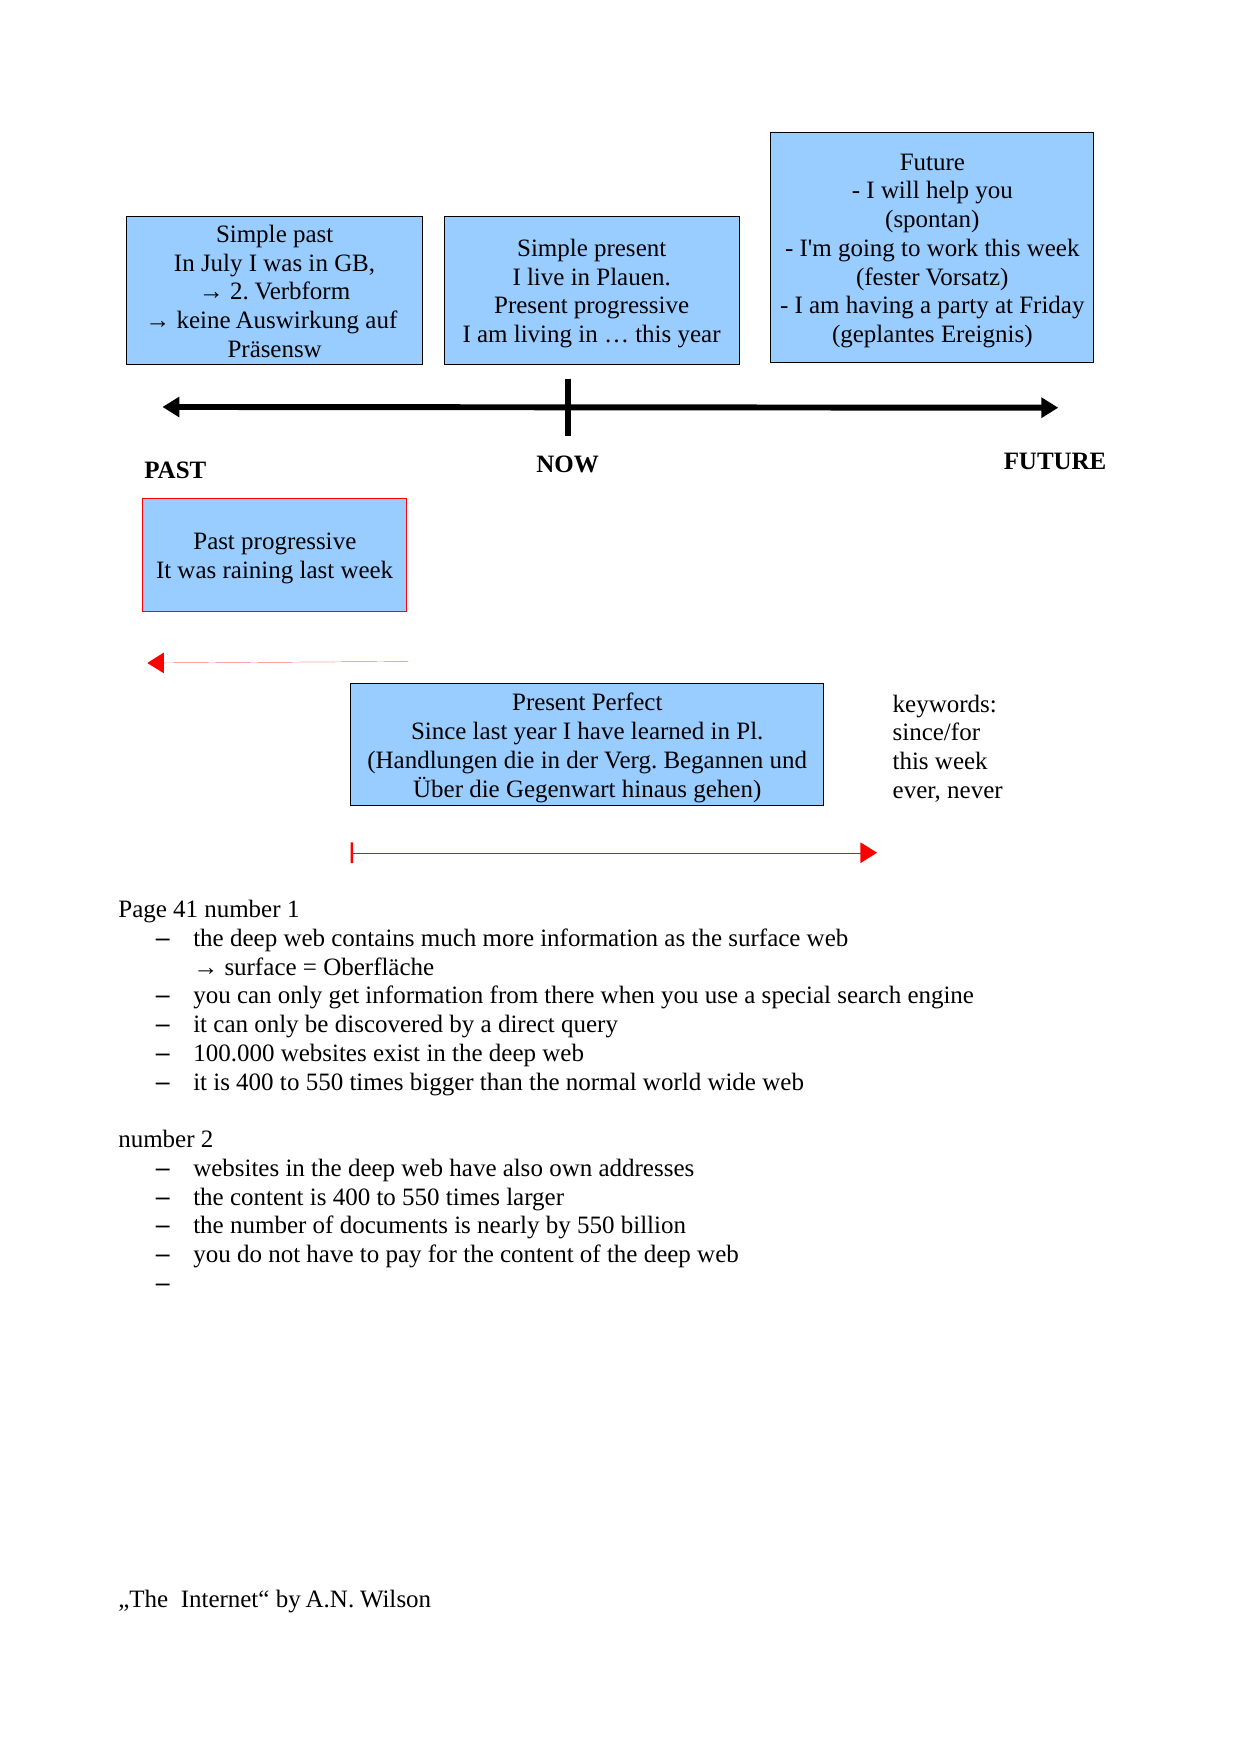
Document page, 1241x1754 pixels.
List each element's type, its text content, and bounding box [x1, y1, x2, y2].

list the deep web contains much more information as the surface web [156, 923, 1122, 952]
text number 2 [118, 1124, 1122, 1153]
list you do not have to pay for the content of the deep web [156, 1239, 1122, 1268]
list → surface = Oberfläche [156, 952, 1122, 981]
text „The Internet“ by A.N. Wilson [118, 1584, 1122, 1613]
list websites in the deep web have also own addresses [156, 1153, 1122, 1182]
text Page 41 number 1 [118, 894, 1122, 923]
list it can only be discovered by a direct query [156, 1009, 1122, 1038]
list you can only get information from there when you use a special search engine [156, 981, 1122, 1009]
text ­ [118, 118, 1122, 147]
list the number of documents is nearly by 550 billion [156, 1211, 1122, 1239]
list it is 400 to 550 times bigger than the normal world wide web [156, 1067, 1122, 1096]
list 100.000 websites exist in the deep web [156, 1038, 1122, 1067]
list the content is 400 to 550 times larger [156, 1182, 1122, 1211]
